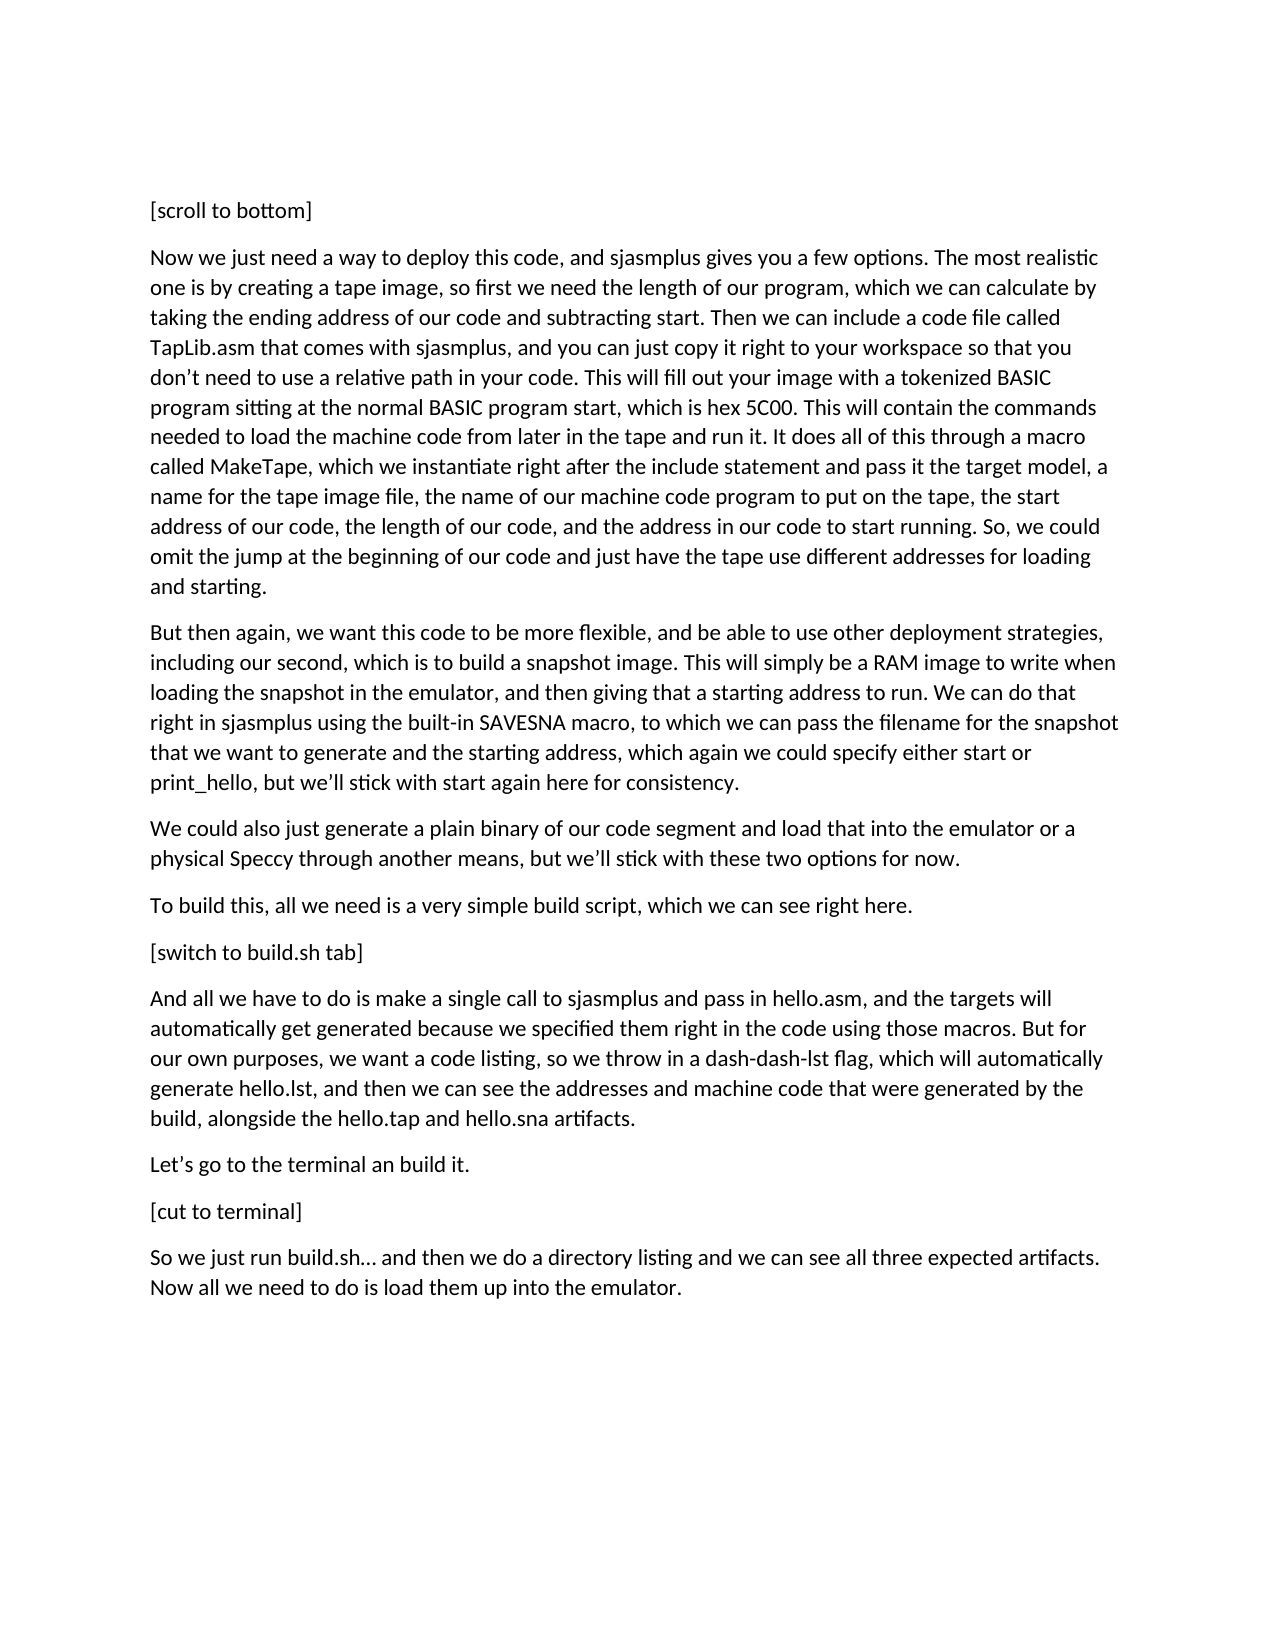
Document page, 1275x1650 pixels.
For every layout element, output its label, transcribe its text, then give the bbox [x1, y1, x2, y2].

text But then again, we want this code to be more flexible, and be able to use other deployment strategies, including our second, which is to build a snapshot image. This will simply be a RAM image to write when loading the snapshot in the emulator, and then giving that a starting address to run. We can do that right in sjasmplus using the built-in SAVESNA macro, to which we can pass the filename for the snapshot that we want to generate and the starting address, which again we could specify either start or print_hello, but we’ll stick with start again here for consistency. [150, 618, 1125, 796]
text We could also just generate a plain binary of our code segment and load that into the emulator or a physical Speccy through another means, but we’ll stick with these two options for now. [150, 814, 1125, 872]
text And all we have to do is make a single call to sjasmplus and pass in hello.asm, and the targets will automatically get generated because we specified them right in the code using those macros. But for our own purposes, we want a code listing, so we throw in a dash-dash-lst flag, which will automatically generate hello.lst, and then we can see the addresses and machine code that were generated by the build, alongside the hello.tap and hello.sna artifacts. [150, 984, 1125, 1132]
text To build this, all we need is a very simple build script, which we can see right here. [150, 891, 1125, 919]
text Let’s go to the terminal an build it. [150, 1150, 1125, 1178]
text [cut to terminal] [150, 1197, 1125, 1225]
text [switch to build.sh tab] [150, 938, 1125, 966]
text [scroll to bottom] [150, 197, 1125, 224]
text So we just run build.sh… and then we do a directory listing and we can see all three expected artifacts. Now all we need to do is load them up into the emulator. [150, 1243, 1125, 1301]
text Now we just need a way to deploy this code, and sjasmplus gives you a few options. The most realistic one is by creating a tape image, so first we need the length of our program, which we can calculate by taking the ending address of our code and subtracting start. Then we can include a code file called TapLib.asm that comes with sjasmplus, and you can just copy it right to your workspace so that you don’t need to use a relative path in your code. This will fill out your image with a tokenized BASIC program sitting at the normal BASIC program start, which is hex 5C00. This will contain the commands needed to load the machine code from later in the tape and run it. It does all of this through a macro called MakeTape, which we instantiate right after the include statement and pass it the target model, a name for the tape image file, the name of our machine code program to put on the tape, the start address of our code, the length of our code, and the address in our code to start running. So, we could omit the jump at the beginning of our code and just have the tape use different addresses for loading and starting. [150, 243, 1125, 600]
